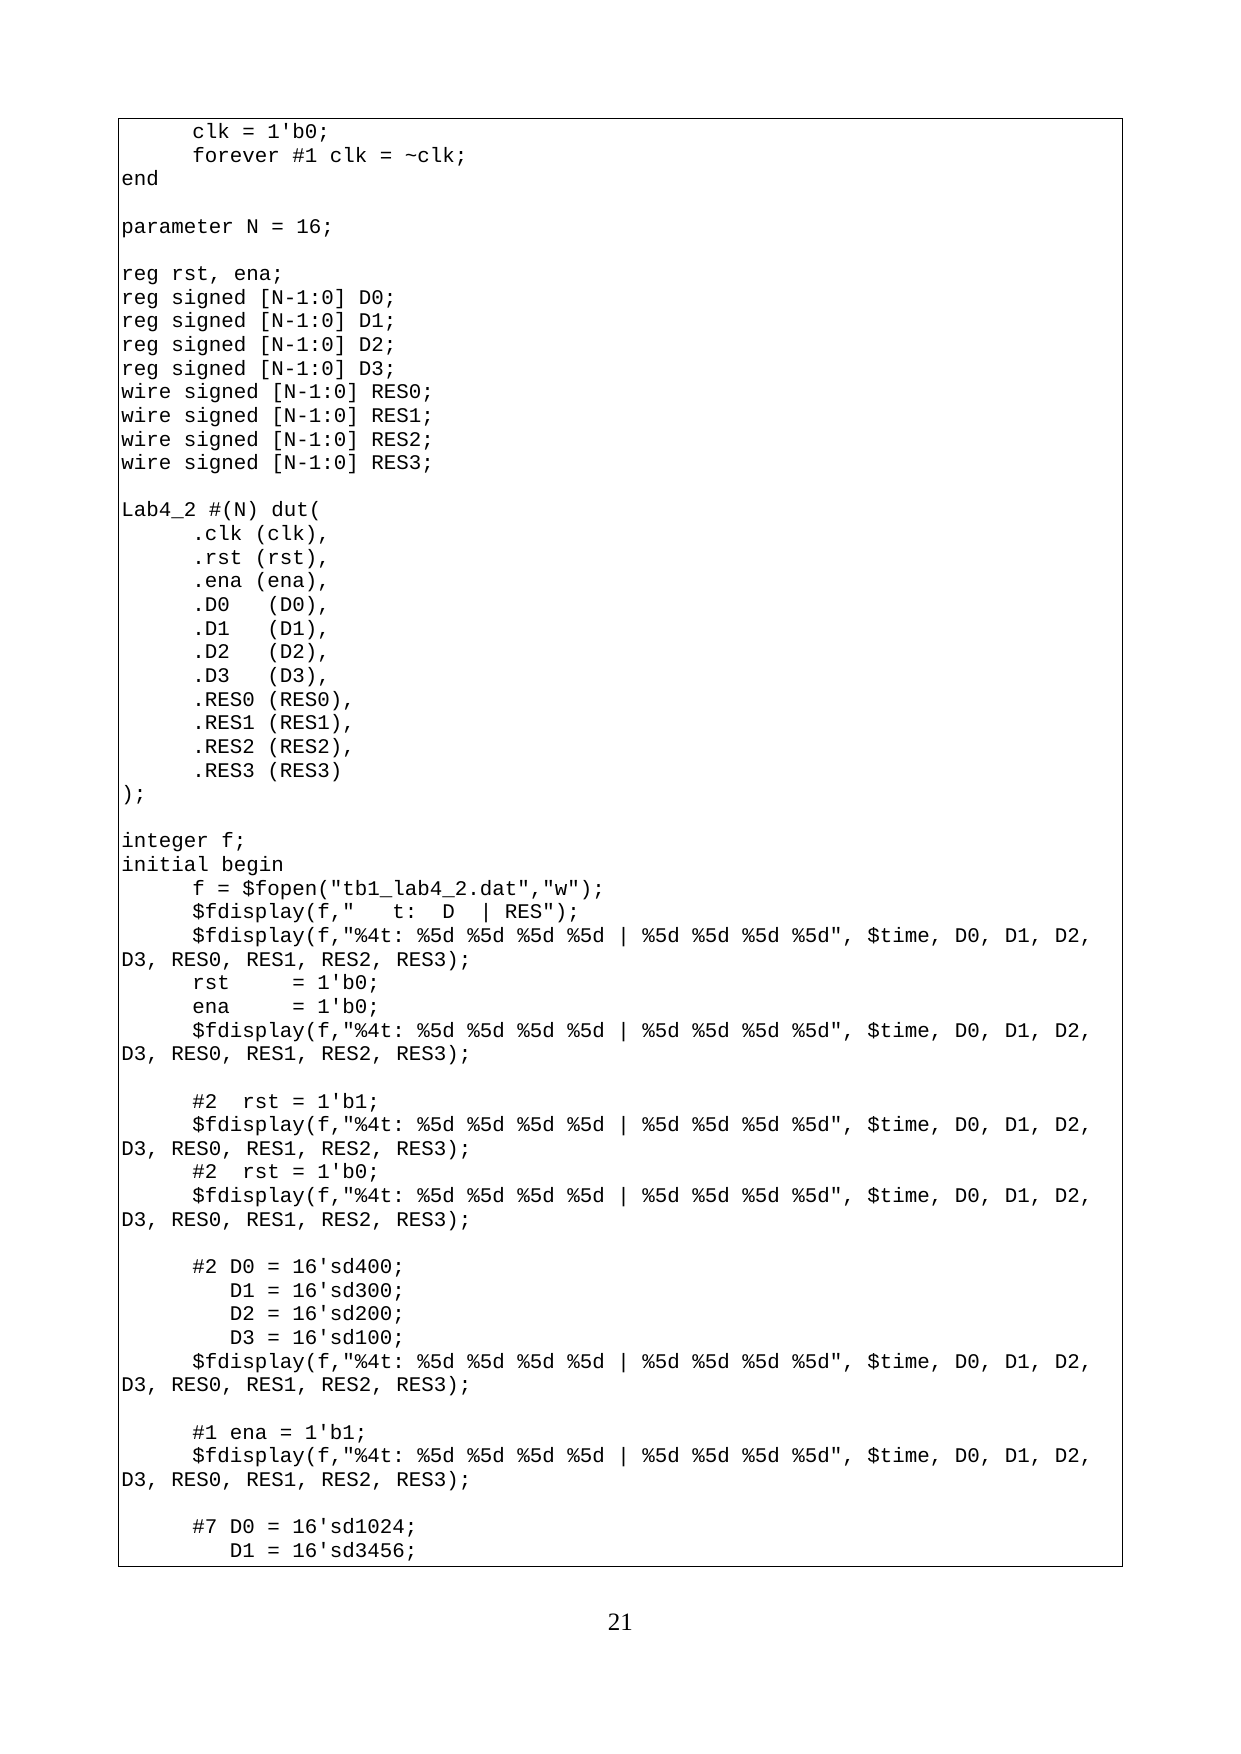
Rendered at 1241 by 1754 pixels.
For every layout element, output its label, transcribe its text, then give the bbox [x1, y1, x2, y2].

list .RES2 (RES2), [119, 733, 1122, 757]
list .D2 (D2), [119, 638, 1122, 662]
list clk = 1'b0; [119, 119, 1122, 142]
list reg signed [N-1:0] D0; [119, 284, 1122, 307]
list ); [119, 780, 1122, 807]
list initial begin [119, 851, 1122, 875]
list .RES3 (RES3) [119, 757, 1122, 780]
list D1 = 16'sd3456; [119, 1537, 1122, 1566]
list .RES1 (RES1), [119, 709, 1122, 733]
list end [119, 165, 1122, 192]
list reg rst, ena; [119, 260, 1122, 284]
list $fdisplay(f," t: D | RES"); [119, 898, 1122, 922]
list #1 ena = 1'b1; [119, 1419, 1122, 1442]
list $fdisplay(f,"%4t: %5d %5d %5d %5d | %5d %5d %5d %5d", $time, D0, D1, D2, D3, RES0, RES1, RES2, RES3); [119, 1348, 1122, 1398]
list D3 = 16'sd100; [119, 1324, 1122, 1348]
list reg signed [N-1:0] D3; [119, 354, 1122, 378]
list f = $fopen("tb1_lab4_2.dat","w"); [119, 875, 1122, 898]
list $fdisplay(f,"%4t: %5d %5d %5d %5d | %5d %5d %5d %5d", $time, D0, D1, D2, D3, RES0, RES1, RES2, RES3); [119, 1111, 1122, 1158]
list D2 = 16'sd200; [119, 1300, 1122, 1324]
list .clk (clk), [119, 520, 1122, 544]
list ena = 1'b0; [119, 993, 1122, 1017]
list D1 = 16'sd300; [119, 1277, 1122, 1300]
list Lab4_2 #(N) dut( [119, 496, 1122, 520]
list .ena (ena), [119, 567, 1122, 591]
list .D0 (D0), [119, 591, 1122, 615]
list #7 D0 = 16'sd1024; [119, 1513, 1122, 1537]
list forever #1 clk = ~clk; [119, 142, 1122, 165]
list parameter N = 16; [119, 213, 1122, 239]
list wire signed [N-1:0] RES3; [119, 449, 1122, 476]
list integer f; [119, 827, 1122, 851]
list rst = 1'b0; [119, 969, 1122, 993]
list $fdisplay(f,"%4t: %5d %5d %5d %5d | %5d %5d %5d %5d", $time, D0, D1, D2, D3, RES0, RES1, RES2, RES3); [119, 1442, 1122, 1493]
list #2 rst = 1'b0; [119, 1158, 1122, 1182]
list .rst (rst), [119, 544, 1122, 567]
list reg signed [N-1:0] D2; [119, 331, 1122, 354]
list .RES0 (RES0), [119, 686, 1122, 709]
list #2 D0 = 16'sd400; [119, 1253, 1122, 1277]
list wire signed [N-1:0] RES2; [119, 426, 1122, 449]
list wire signed [N-1:0] RES0; [119, 378, 1122, 402]
list wire signed [N-1:0] RES1; [119, 402, 1122, 426]
list .D3 (D3), [119, 662, 1122, 686]
list $fdisplay(f,"%4t: %5d %5d %5d %5d | %5d %5d %5d %5d", $time, D0, D1, D2, D3, RES0, RES1, RES2, RES3); [119, 1017, 1122, 1067]
list reg signed [N-1:0] D1; [119, 307, 1122, 331]
list $fdisplay(f,"%4t: %5d %5d %5d %5d | %5d %5d %5d %5d", $time, D0, D1, D2, D3, RES0, RES1, RES2, RES3); [119, 1182, 1122, 1232]
list $fdisplay(f,"%4t: %5d %5d %5d %5d | %5d %5d %5d %5d", $time, D0, D1, D2, D3, RES0, RES1, RES2, RES3); [119, 922, 1122, 969]
list .D1 (D1), [119, 615, 1122, 638]
list #2 rst = 1'b1; [119, 1088, 1122, 1111]
